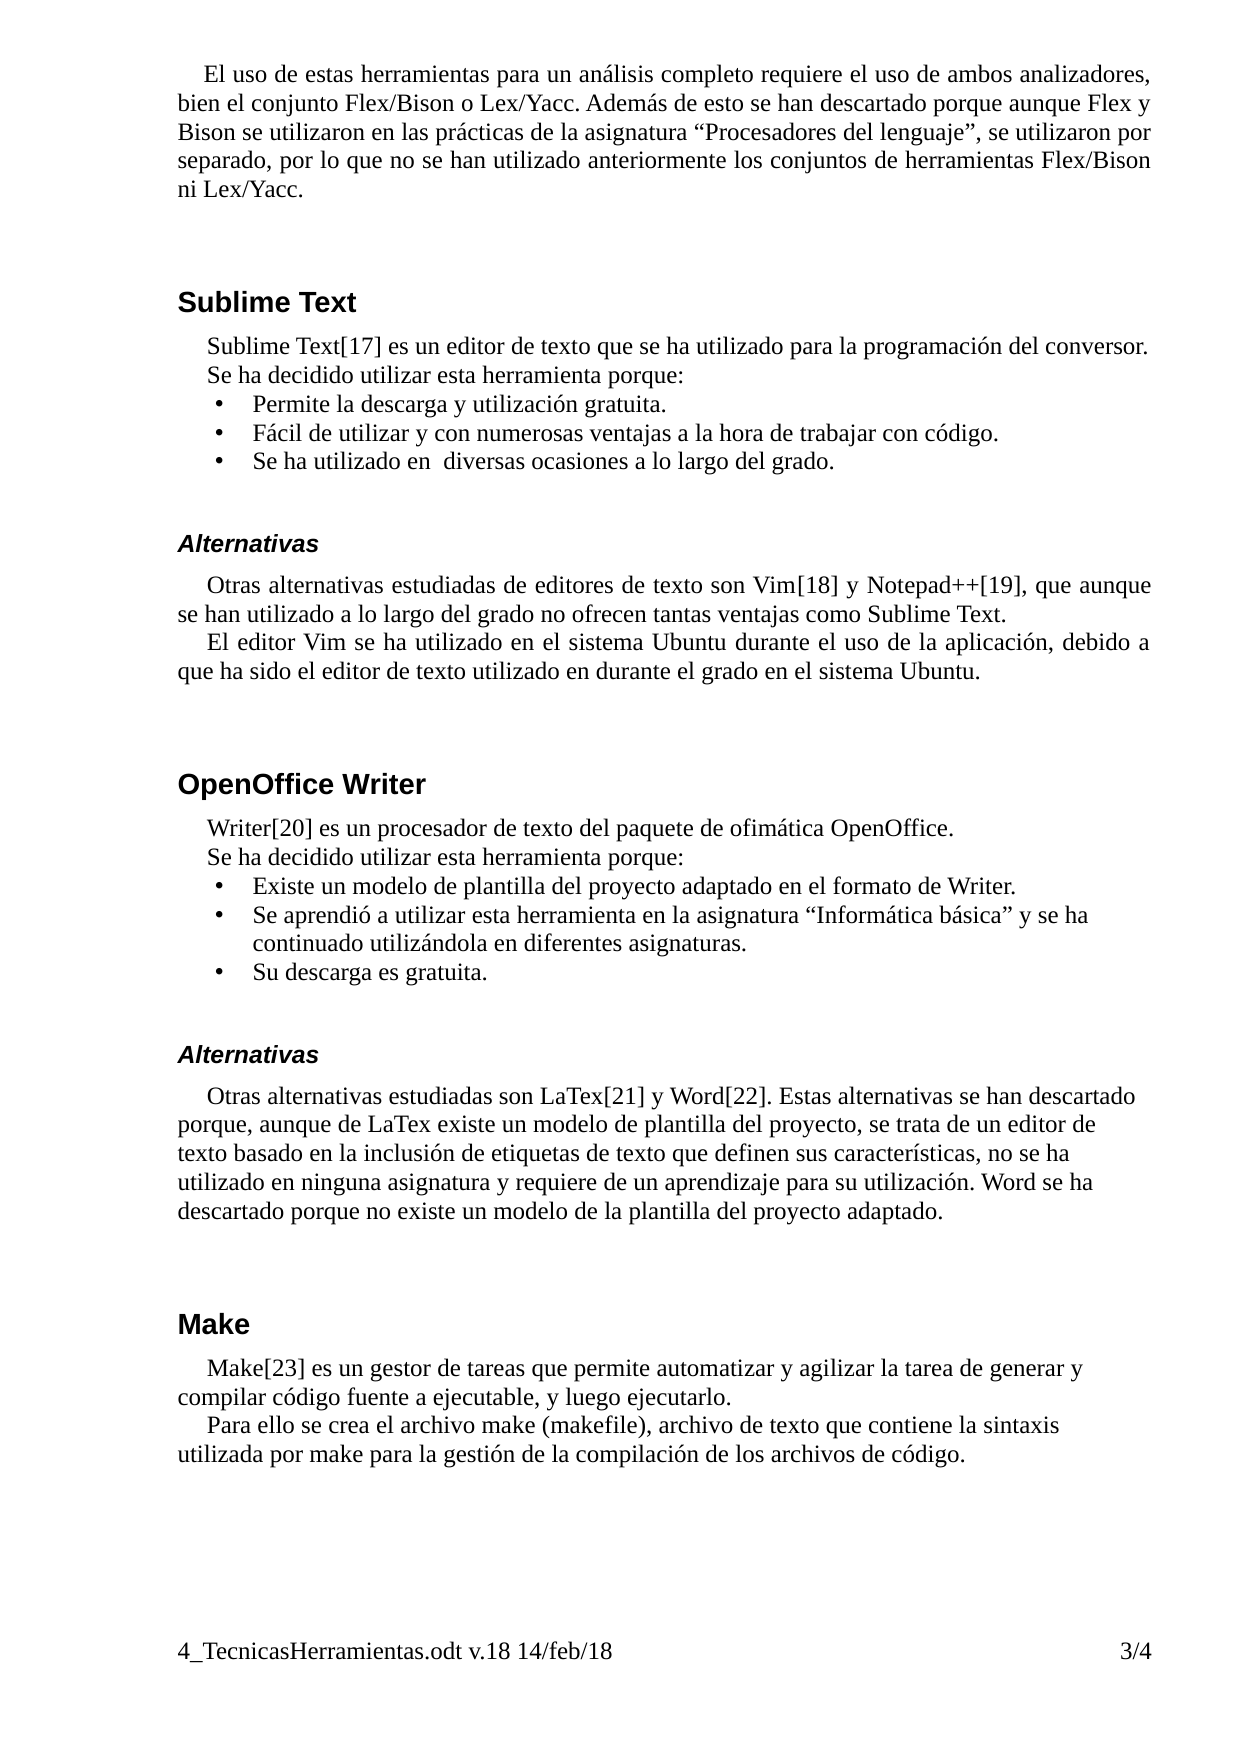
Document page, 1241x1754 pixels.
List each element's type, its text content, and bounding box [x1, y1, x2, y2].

text Se ha decidido utilizar esta herramienta porque: [177, 360, 1152, 389]
subtitle OpenOffice Writer [177, 767, 1152, 801]
list Fácil de utilizar y con numerosas ventajas a la hora de trabajar con código. [215, 418, 1152, 446]
text Sublime Text[17] es un editor de texto que se ha utilizado para la programación del conversor. [177, 331, 1152, 360]
text Se ha decidido utilizar esta herramienta porque: [177, 842, 1152, 871]
text El editor Vim se ha utilizado en el sistema Ubuntu durante el uso de la aplicación, debido a que ha sido el editor de texto utilizado en durante el grado en el sistema Ubuntu. [177, 627, 1152, 685]
subtitle Make [177, 1307, 1152, 1341]
subtitle Sublime Text [177, 285, 1152, 319]
subtitle Alternativas [177, 529, 1152, 557]
subtitle Alternativas [177, 1040, 1152, 1068]
text Para ello se crea el archivo make (makefile), archivo de texto que contiene la sintaxis utilizada por make para la gestión de la compilación de los archivos de código. [177, 1411, 1152, 1468]
list Permite la descarga y utilización gratuita. [215, 389, 1152, 418]
text Otras alternativas estudiadas de editores de texto son Vim[18] y Notepad++[19], que aunque se han utilizado a lo largo del grado no ofrecen tantas ventajas como Sublime Text. [177, 570, 1152, 627]
list Se aprendió a utilizar esta herramienta en la asignatura “Informática básica” y se ha continuado utilizándola en diferentes asignaturas. [215, 900, 1152, 957]
text Otras alternativas estudiadas son LaTex[21] y Word[22]. Estas alternativas se han descartado porque, aunque de LaTex existe un modelo de plantilla del proyecto, se trata de un editor de texto basado en la inclusión de etiquetas de texto que definen sus características, no se ha utilizado en ninguna asignatura y requiere de un aprendizaje para su utilización. Word se ha descartado porque no existe un modelo de la plantilla del proyecto adaptado. [177, 1081, 1152, 1224]
text El uso de estas herramientas para un análisis completo requiere el uso de ambos analizadores, bien el conjunto Flex/Bison o Lex/Yacc. Además de esto se han descartado porque aunque Flex y Bison se utilizaron en las prácticas de la asignatura “Procesadores del lenguaje”, se utilizaron por separado, por lo que no se han utilizado anteriormente los conjuntos de herramientas Flex/Bison ni Lex/Yacc. [177, 59, 1152, 203]
list Se ha utilizado en diversas ocasiones a lo largo del grado. [215, 446, 1152, 475]
list Su descarga es gratuita. [215, 957, 1152, 986]
list Existe un modelo de plantilla del proyecto adaptado en el formato de Writer. [215, 871, 1152, 900]
text Writer[20] es un procesador de texto del paquete de ofimática OpenOffice. [177, 813, 1152, 842]
text Make[23] es un gestor de tareas que permite automatizar y agilizar la tarea de generar y compilar código fuente a ejecutable, y luego ejecutarlo. [177, 1353, 1152, 1411]
